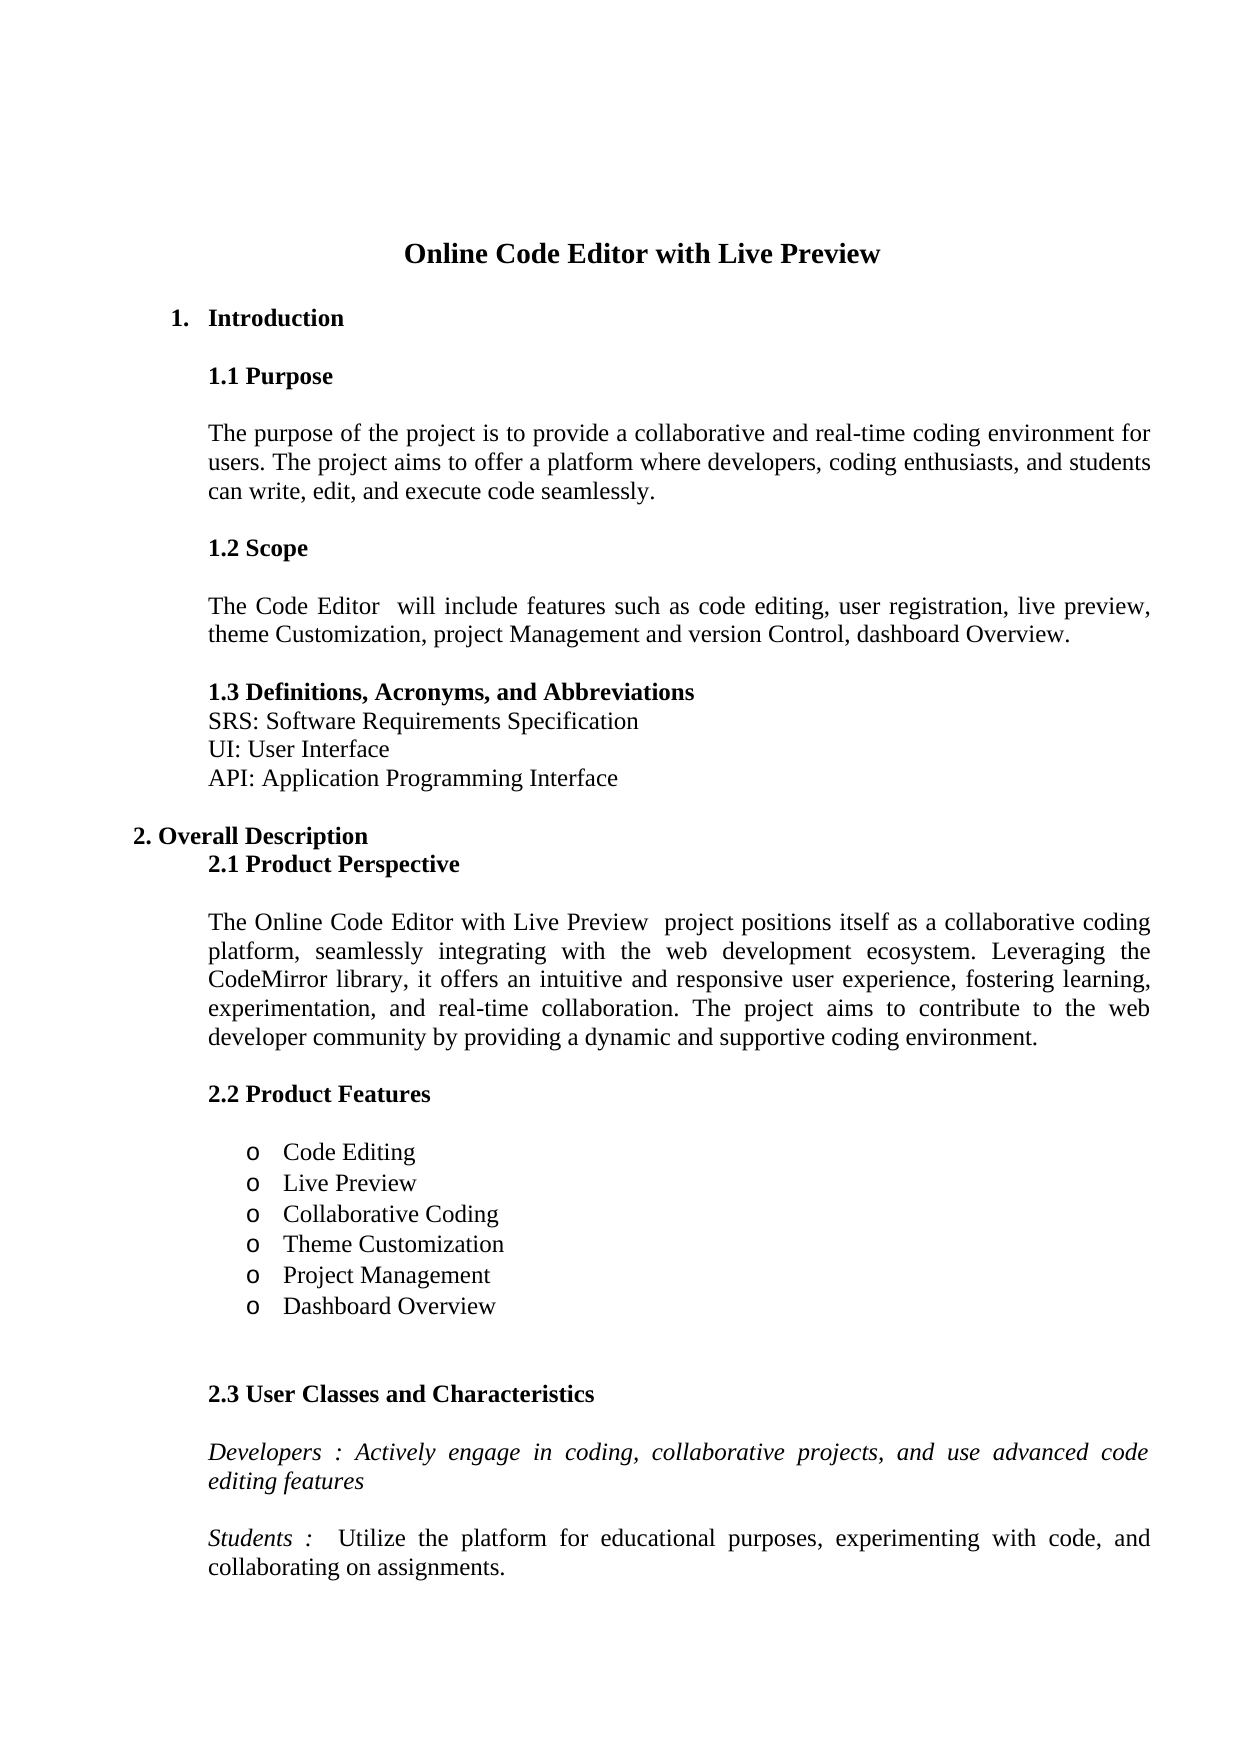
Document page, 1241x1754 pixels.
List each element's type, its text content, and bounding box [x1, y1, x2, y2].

list Project Management [245, 1260, 1152, 1291]
text The Online Code Editor with Live Preview project positions itself as a collaborative coding platform, seamlessly integrating with the web development ecosystem. Leveraging the CodeMirror library, it offers an intuitive and responsive user experience, fostering learning, experimentation, and real-time collaboration. The project aims to contribute to the web developer community by providing a dynamic and supportive coding environment. [208, 907, 1152, 1051]
list Dashboard Overview [245, 1291, 1152, 1322]
list Product Features [208, 1079, 1152, 1108]
list User Classes and Characteristics [208, 1379, 1152, 1408]
list Live Preview [245, 1168, 1152, 1199]
text 1.1 Purpose [208, 361, 1152, 389]
list Code Editing [245, 1137, 1152, 1168]
list Product Perspective [208, 849, 1152, 878]
text The Code Editor will include features such as code editing, user registration, live preview, theme Customization, project Management and version Control, dashboard Overview. [208, 591, 1152, 648]
text 1.3 Definitions, Acronyms, and Abbreviations [208, 677, 1152, 706]
list Introduction [170, 303, 1152, 332]
text SRS: Software Requirements Specification [208, 706, 1152, 734]
text Students : Utilize the platform for educational purposes, experimenting with code, and collaborating on assignments. [208, 1523, 1152, 1581]
text Developers : Actively engage in coding, collaborative projects, and use advanced code editing features [208, 1437, 1152, 1494]
list Collaborative Coding [245, 1199, 1152, 1229]
text 2. Overall Description [133, 821, 1152, 849]
text API: Application Programming Interface [208, 763, 1152, 792]
list Scope [208, 533, 1152, 562]
text Online Code Editor with Live Preview [133, 236, 1152, 270]
text The purpose of the project is to provide a collaborative and real-time coding environment for users. The project aims to offer a platform where developers, coding enthusiasts, and students can write, edit, and execute code seamlessly. [208, 418, 1152, 504]
list Theme Customization [245, 1229, 1152, 1260]
text UI: User Interface [208, 734, 1152, 763]
